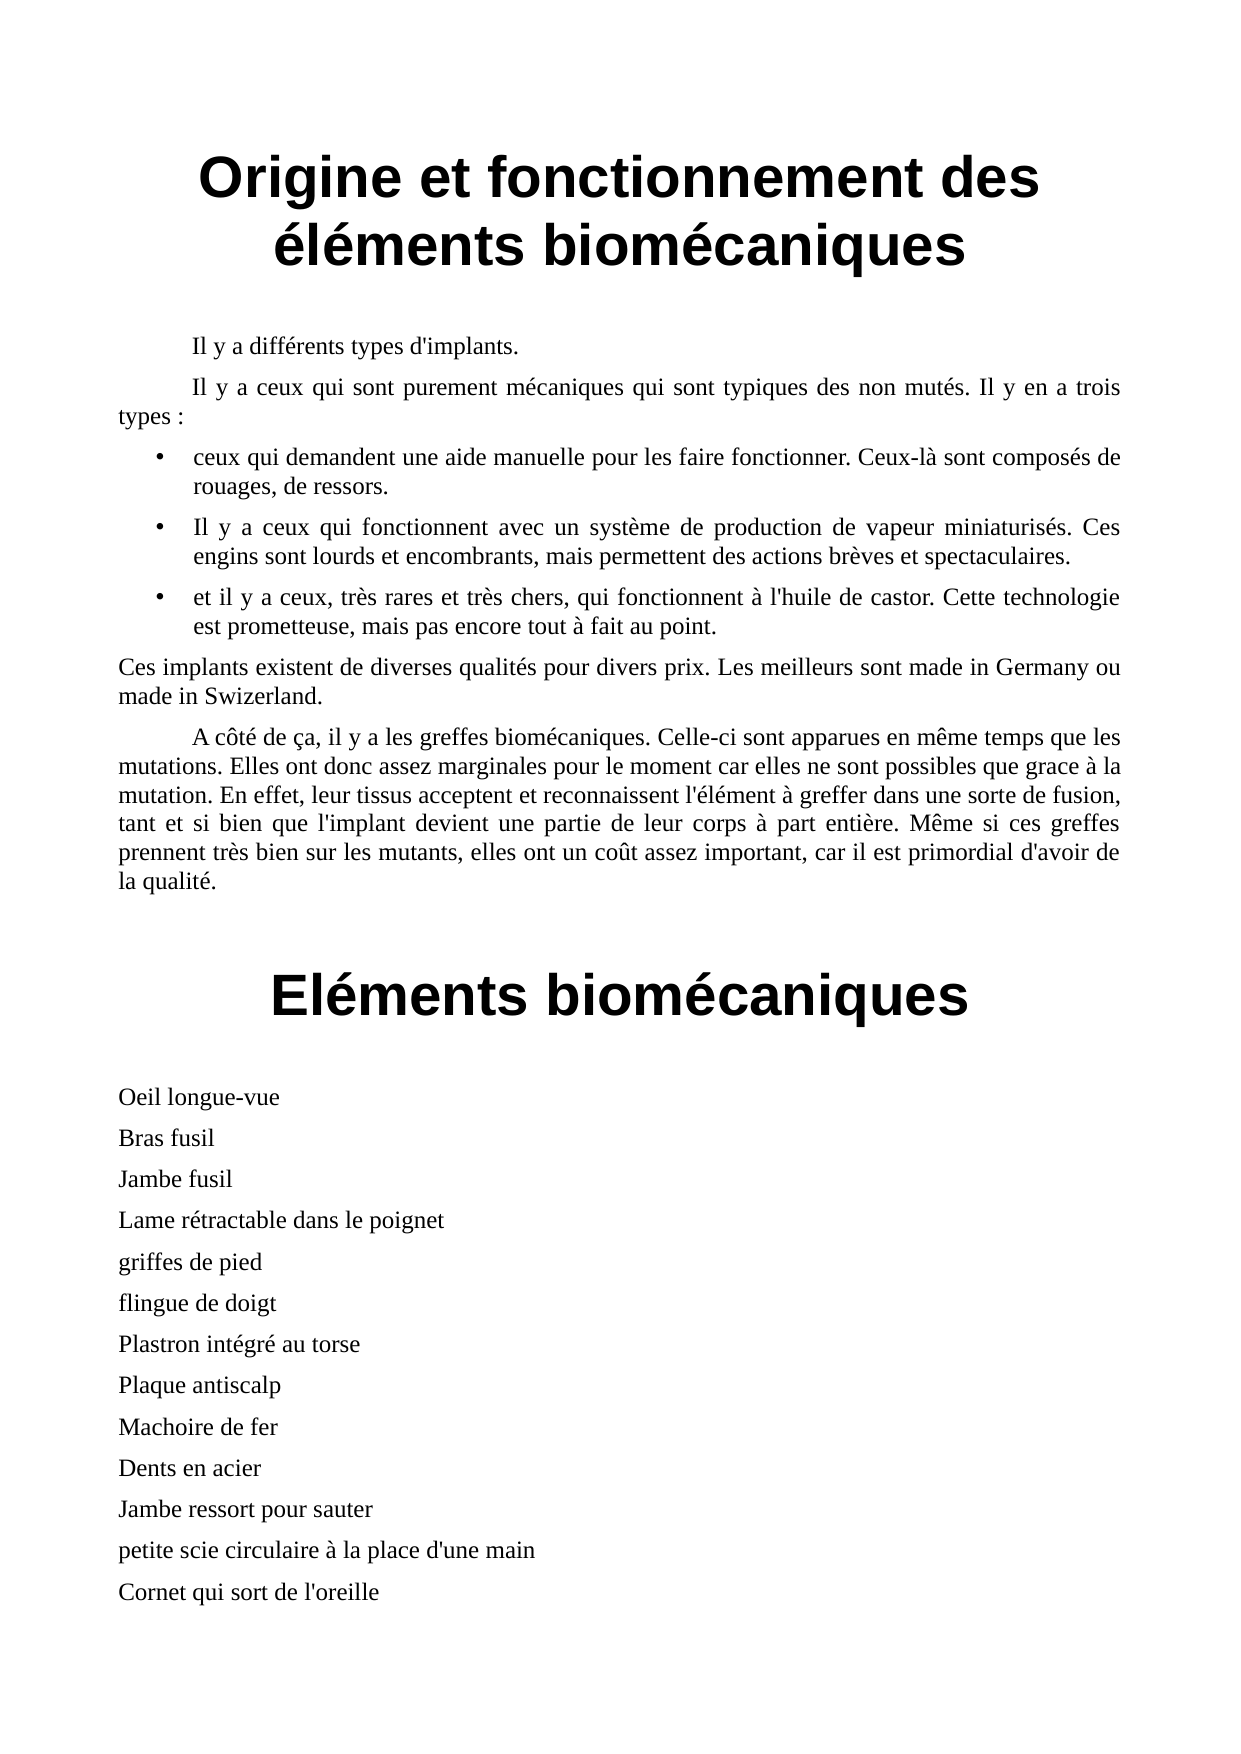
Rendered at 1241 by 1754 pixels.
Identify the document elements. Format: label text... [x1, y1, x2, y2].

text Il y a différents types d'implants. [118, 331, 1122, 360]
title Eléments biomécaniques [118, 961, 1122, 1028]
text Oeil longue-vue [118, 1082, 1122, 1111]
text Jambe ressort pour sauter [118, 1494, 1122, 1523]
text flingue de doigt [118, 1288, 1122, 1317]
text Il y a ceux qui sont purement mécaniques qui sont typiques des non mutés. Il y en a trois types : [118, 372, 1122, 430]
text Dents en acier [118, 1453, 1122, 1482]
text Cornet qui sort de l'oreille [118, 1577, 1122, 1606]
text griffes de pied [118, 1247, 1122, 1276]
text Ces implants existent de diverses qualités pour divers prix. Les meilleurs sont made in Germany ou made in Swizerland. [118, 652, 1122, 710]
text A côté de ça, il y a les greffes biomécaniques. Celle-ci sont apparues en même temps que les mutations. Elles ont donc assez marginales pour le moment car elles ne sont possibles que grace à la mutation. En effet, leur tissus acceptent et reconnaissent l'élément à greffer dans une sorte de fusion, tant et si bien que l'implant devient une partie de leur corps à part entière. Même si ces greffes prennent très bien sur les mutants, elles ont un coût assez important, car il est primordial d'avoir de la qualité. [118, 722, 1122, 895]
text Lame rétractable dans le poignet [118, 1206, 1122, 1234]
list Il y a ceux qui fonctionnent avec un système de production de vapeur miniaturisés. Ces engins sont lourds et encombrants, mais permettent des actions brèves et spectaculaires. [156, 512, 1122, 570]
text Plaque antiscalp [118, 1371, 1122, 1399]
text Bras fusil [118, 1123, 1122, 1152]
list ceux qui demandent une aide manuelle pour les faire fonctionner. Ceux-là sont composés de rouages, de ressors. [156, 442, 1122, 500]
title Origine et fonctionnement des éléments biomécaniques [118, 143, 1122, 277]
list et il y a ceux, très rares et très chers, qui fonctionnent à l'huile de castor. Cette technologie est prometteuse, mais pas encore tout à fait au point. [156, 582, 1122, 640]
text petite scie circulaire à la place d'une main [118, 1536, 1122, 1564]
text Plastron intégré au torse [118, 1329, 1122, 1358]
text Jambe fusil [118, 1164, 1122, 1193]
text Machoire de fer [118, 1412, 1122, 1441]
